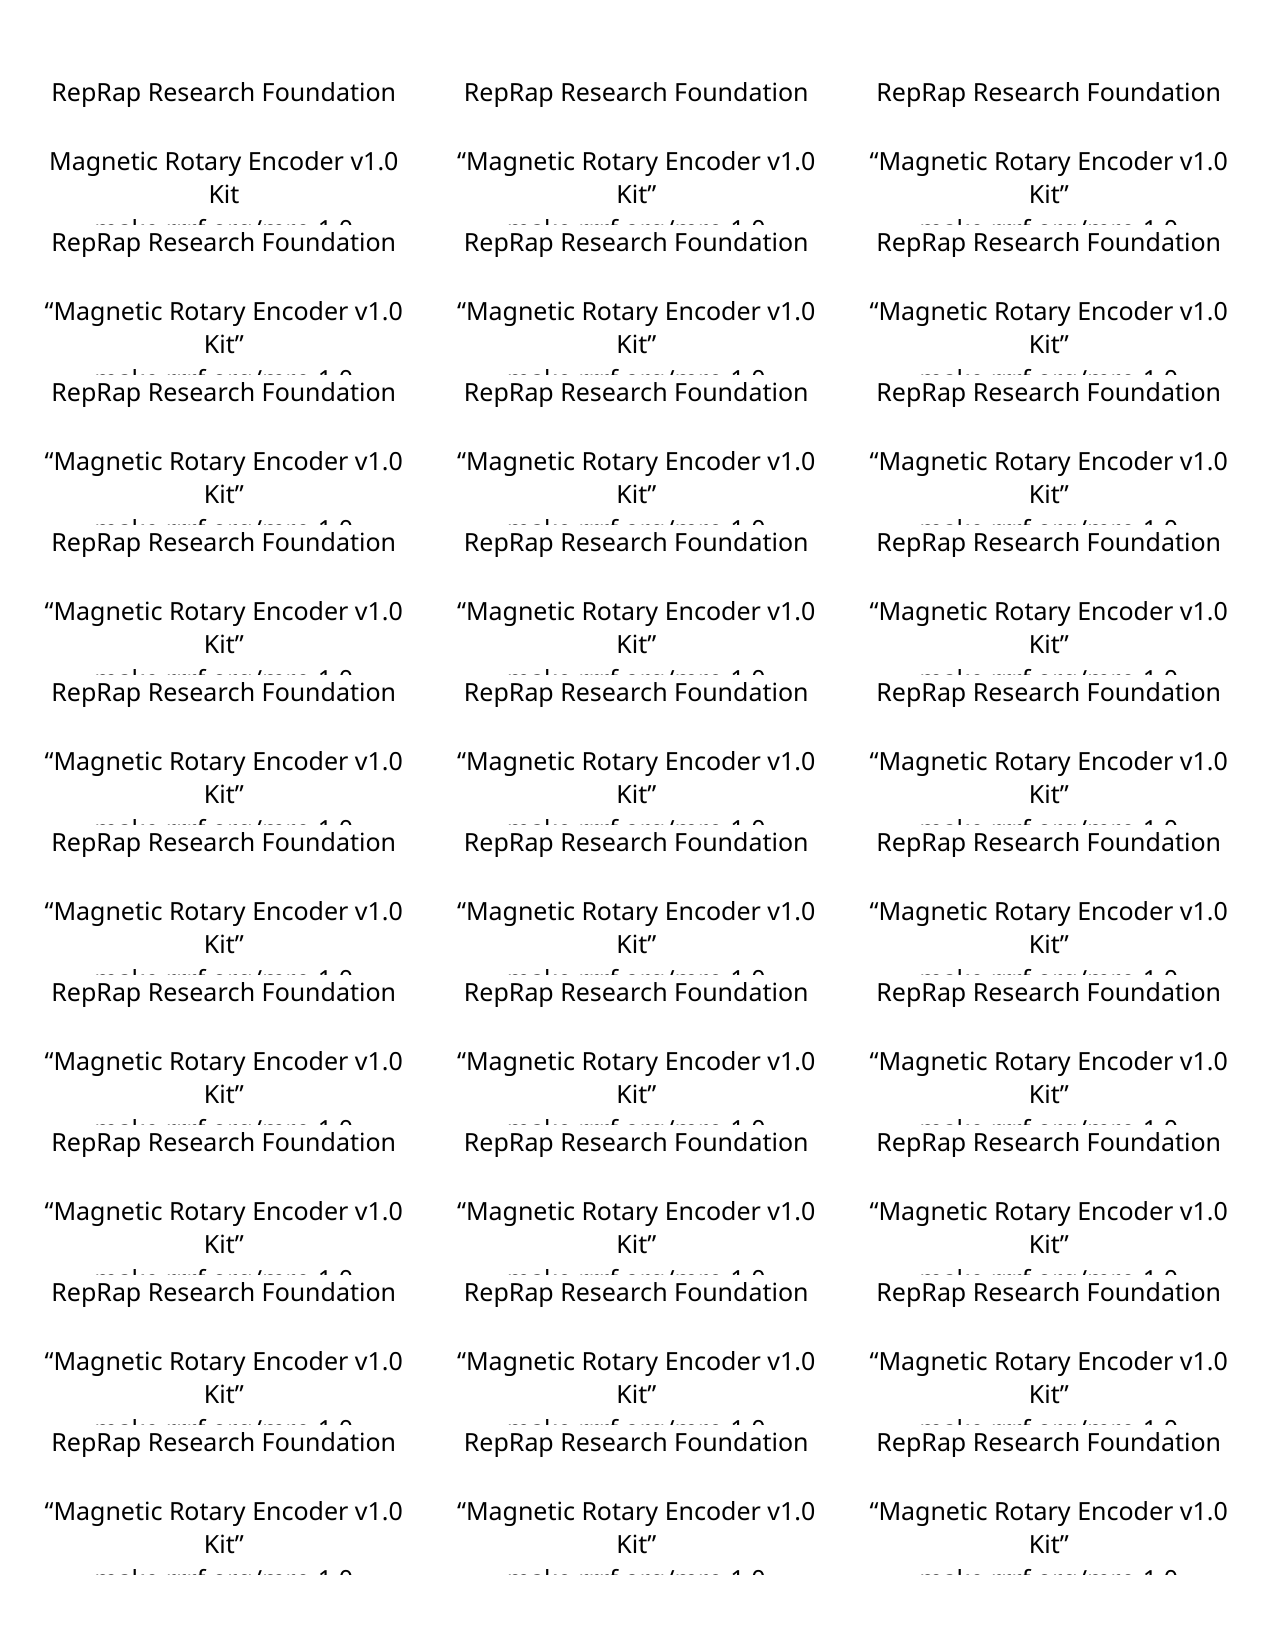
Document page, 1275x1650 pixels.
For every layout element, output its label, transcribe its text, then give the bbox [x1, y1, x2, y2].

table_header RepRap Research Foundation “Magnetic Rotary Encoder v1.0 Kit” make.rrrf.org/mre-1.0 [439, 75, 833, 225]
table_cell RepRap Research Foundation “Magnetic Rotary Encoder v1.0 Kit” make.rrrf.org/mre-1.0 [439, 225, 833, 375]
table_header [833, 75, 852, 225]
table_cell RepRap Research Foundation “Magnetic Rotary Encoder v1.0 Kit” make.rrrf.org/mre-1.0 [27, 225, 421, 375]
table_cell [833, 825, 852, 975]
table_cell RepRap Research Foundation “Magnetic Rotary Encoder v1.0 Kit” make.rrrf.org/mre-1.0 [439, 975, 833, 1125]
table_cell RepRap Research Foundation “Magnetic Rotary Encoder v1.0 Kit” make.rrrf.org/mre-1.0 [852, 1125, 1246, 1275]
table_cell [421, 675, 439, 825]
table_cell [421, 1125, 439, 1275]
table_cell [833, 975, 852, 1125]
table_cell RepRap Research Foundation “Magnetic Rotary Encoder v1.0 Kit” make.rrrf.org/mre-1.0 [27, 975, 421, 1125]
table_cell [421, 1425, 439, 1575]
table_cell [421, 525, 439, 675]
table_cell RepRap Research Foundation “Magnetic Rotary Encoder v1.0 Kit” make.rrrf.org/mre-1.0 [852, 375, 1246, 525]
table_cell RepRap Research Foundation “Magnetic Rotary Encoder v1.0 Kit” make.rrrf.org/mre-1.0 [439, 1275, 833, 1425]
table_cell RepRap Research Foundation “Magnetic Rotary Encoder v1.0 Kit” make.rrrf.org/mre-1.0 [27, 1425, 421, 1575]
table_cell RepRap Research Foundation “Magnetic Rotary Encoder v1.0 Kit” make.rrrf.org/mre-1.0 [852, 1275, 1246, 1425]
table_cell [833, 675, 852, 825]
table_header [421, 75, 439, 225]
table_header RepRap Research Foundation Magnetic Rotary Encoder v1.0 Kit make.rrrf.org/mre-1.0 [27, 75, 421, 225]
table_cell [833, 225, 852, 375]
table_cell [421, 975, 439, 1125]
table_cell RepRap Research Foundation “Magnetic Rotary Encoder v1.0 Kit” make.rrrf.org/mre-1.0 [852, 525, 1246, 675]
table_cell RepRap Research Foundation “Magnetic Rotary Encoder v1.0 Kit” make.rrrf.org/mre-1.0 [852, 675, 1246, 825]
table_cell [421, 375, 439, 525]
table_cell [833, 525, 852, 675]
table_cell [421, 825, 439, 975]
table_cell [833, 1275, 852, 1425]
table_cell RepRap Research Foundation “Magnetic Rotary Encoder v1.0 Kit” make.rrrf.org/mre-1.0 [852, 225, 1246, 375]
table_cell [421, 1275, 439, 1425]
table_cell RepRap Research Foundation “Magnetic Rotary Encoder v1.0 Kit” make.rrrf.org/mre-1.0 [439, 1425, 833, 1575]
table_cell RepRap Research Foundation “Magnetic Rotary Encoder v1.0 Kit” make.rrrf.org/mre-1.0 [439, 825, 833, 975]
table_cell [833, 375, 852, 525]
table_cell RepRap Research Foundation “Magnetic Rotary Encoder v1.0 Kit” make.rrrf.org/mre-1.0 [439, 525, 833, 675]
table_cell RepRap Research Foundation “Magnetic Rotary Encoder v1.0 Kit” make.rrrf.org/mre-1.0 [27, 375, 421, 525]
table_cell RepRap Research Foundation “Magnetic Rotary Encoder v1.0 Kit” make.rrrf.org/mre-1.0 [27, 1125, 421, 1275]
table_cell [421, 225, 439, 375]
table_cell [833, 1125, 852, 1275]
table_header RepRap Research Foundation “Magnetic Rotary Encoder v1.0 Kit” make.rrrf.org/mre-1.0 [852, 75, 1246, 225]
table_cell RepRap Research Foundation “Magnetic Rotary Encoder v1.0 Kit” make.rrrf.org/mre-1.0 [439, 1125, 833, 1275]
table_cell RepRap Research Foundation “Magnetic Rotary Encoder v1.0 Kit” make.rrrf.org/mre-1.0 [439, 675, 833, 825]
table_cell RepRap Research Foundation “Magnetic Rotary Encoder v1.0 Kit” make.rrrf.org/mre-1.0 [27, 1275, 421, 1425]
table_cell [833, 1425, 852, 1575]
table_cell RepRap Research Foundation “Magnetic Rotary Encoder v1.0 Kit” make.rrrf.org/mre-1.0 [852, 975, 1246, 1125]
table_cell RepRap Research Foundation “Magnetic Rotary Encoder v1.0 Kit” make.rrrf.org/mre-1.0 [27, 675, 421, 825]
table_cell RepRap Research Foundation “Magnetic Rotary Encoder v1.0 Kit” make.rrrf.org/mre-1.0 [27, 825, 421, 975]
table_cell RepRap Research Foundation “Magnetic Rotary Encoder v1.0 Kit” make.rrrf.org/mre-1.0 [439, 375, 833, 525]
table_cell RepRap Research Foundation “Magnetic Rotary Encoder v1.0 Kit” make.rrrf.org/mre-1.0 [852, 1425, 1246, 1575]
table_cell RepRap Research Foundation “Magnetic Rotary Encoder v1.0 Kit” make.rrrf.org/mre-1.0 [852, 825, 1246, 975]
table_cell RepRap Research Foundation “Magnetic Rotary Encoder v1.0 Kit” make.rrrf.org/mre-1.0 [27, 525, 421, 675]
